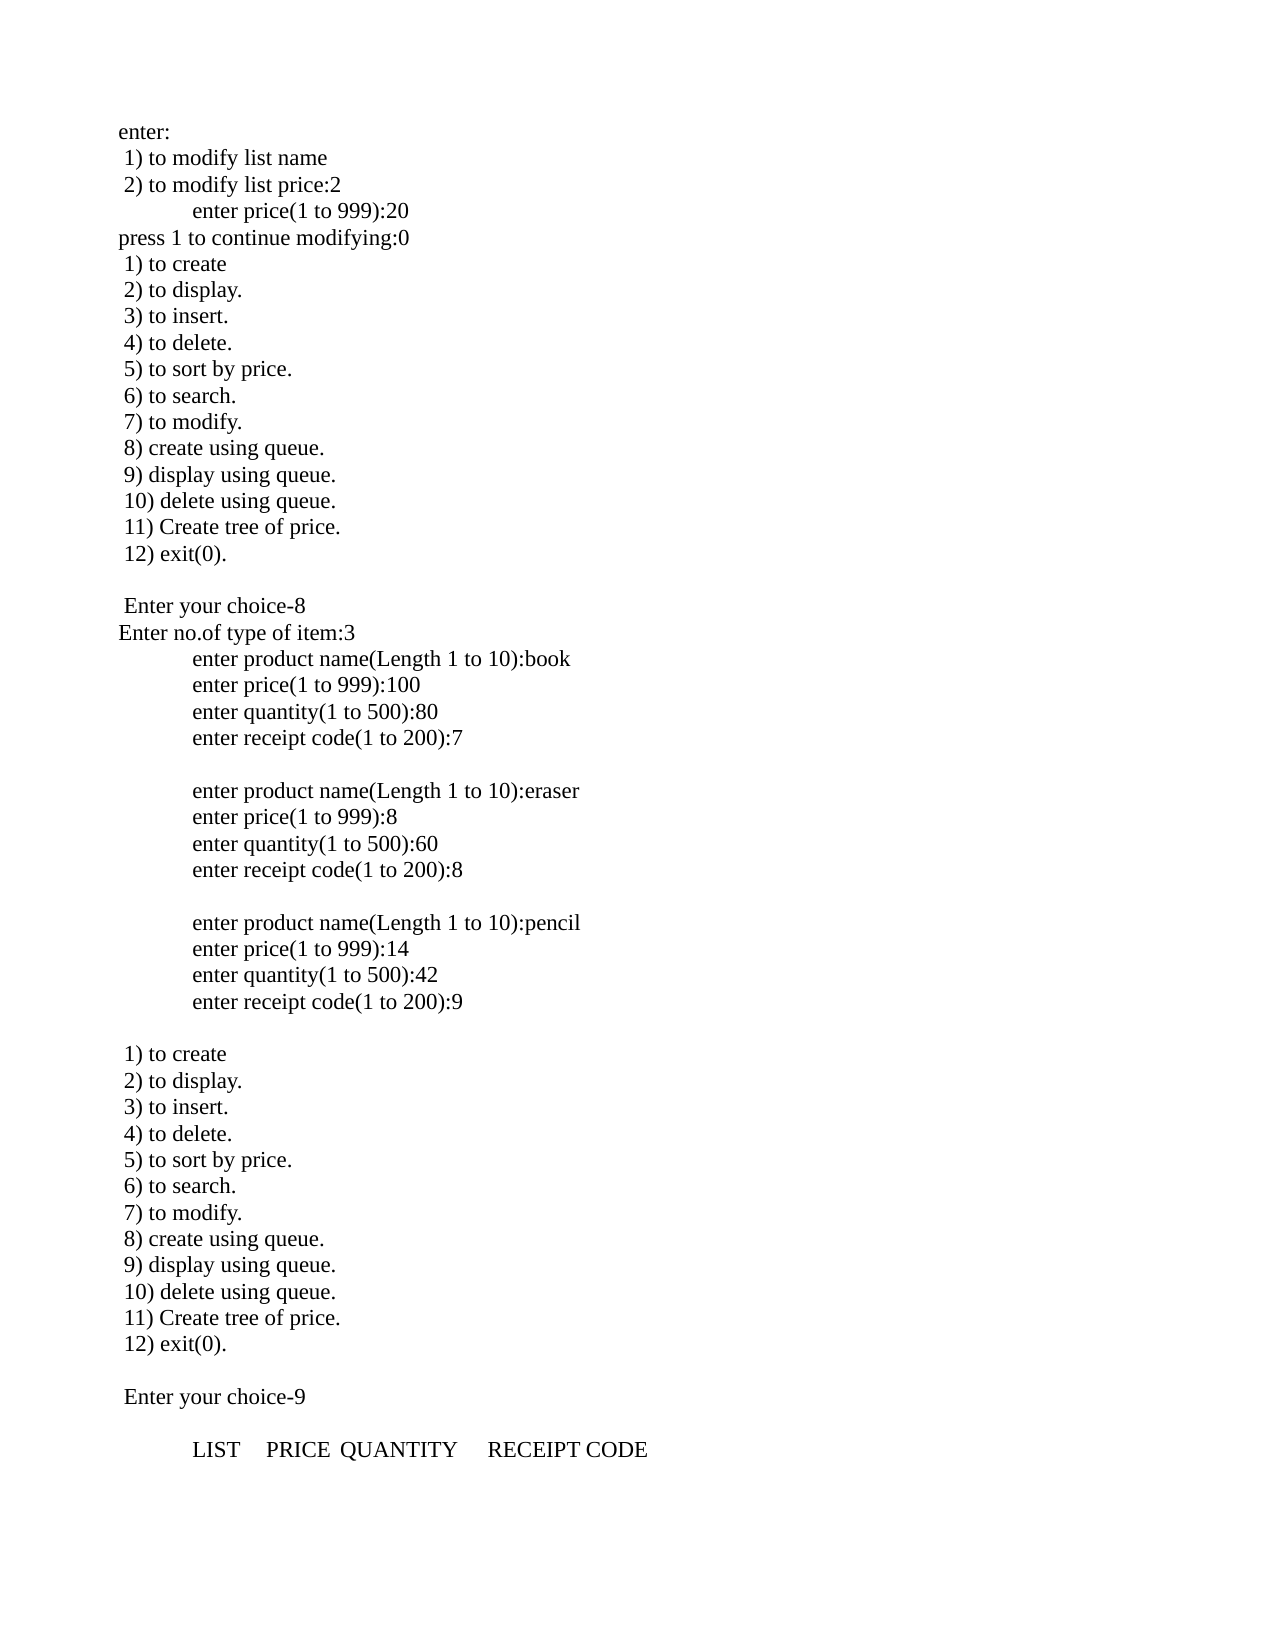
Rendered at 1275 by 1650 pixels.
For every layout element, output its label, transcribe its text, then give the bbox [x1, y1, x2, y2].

text 6) to search. [118, 382, 1157, 408]
text 2) to modify list price:2 [118, 171, 1157, 197]
text 7) to modify. [118, 1199, 1157, 1225]
text Enter your choice-9 [118, 1383, 1157, 1409]
text enter price(1 to 999):20 [118, 197, 1157, 223]
text enter: [118, 118, 1157, 144]
text enter price(1 to 999):14 [118, 935, 1157, 961]
text enter product name(Length 1 to 10):eraser [118, 777, 1157, 803]
text 8) create using queue. [118, 434, 1157, 461]
text 4) to delete. [118, 329, 1157, 355]
text 2) to display. [118, 276, 1157, 303]
text 11) Create tree of price. [118, 1304, 1157, 1330]
text enter quantity(1 to 500):80 [118, 698, 1157, 724]
text 9) display using queue. [118, 461, 1157, 487]
text 7) to modify. [118, 408, 1157, 434]
text 1) to modify list name [118, 144, 1157, 171]
text enter receipt code(1 to 200):8 [118, 856, 1157, 882]
text Enter no.of type of item:3 [118, 619, 1157, 645]
text enter receipt code(1 to 200):7 [118, 724, 1157, 751]
text 2) to display. [118, 1067, 1157, 1093]
text enter quantity(1 to 500):42 [118, 961, 1157, 988]
text 11) Create tree of price. [118, 513, 1157, 540]
text LIST PRICE QUANTITY RECEIPT CODE [118, 1436, 1157, 1462]
text 5) to sort by price. [118, 1146, 1157, 1172]
text 12) exit(0). [118, 1330, 1157, 1357]
text 9) display using queue. [118, 1251, 1157, 1278]
text enter quantity(1 to 500):60 [118, 830, 1157, 856]
text enter receipt code(1 to 200):9 [118, 988, 1157, 1014]
text 10) delete using queue. [118, 487, 1157, 513]
text press 1 to continue modifying:0 [118, 223, 1157, 250]
text 4) to delete. [118, 1119, 1157, 1146]
text 6) to search. [118, 1172, 1157, 1199]
text enter price(1 to 999):100 [118, 672, 1157, 698]
text 1) to create [118, 250, 1157, 276]
text enter product name(Length 1 to 10):book [118, 645, 1157, 672]
text enter product name(Length 1 to 10):pencil [118, 909, 1157, 935]
text 8) create using queue. [118, 1225, 1157, 1251]
text Enter your choice-8 [118, 592, 1157, 619]
text 3) to insert. [118, 1093, 1157, 1119]
text 1) to create [118, 1041, 1157, 1067]
text 12) exit(0). [118, 540, 1157, 566]
text 10) delete using queue. [118, 1278, 1157, 1304]
text 5) to sort by price. [118, 355, 1157, 382]
text 3) to insert. [118, 303, 1157, 329]
text enter price(1 to 999):8 [118, 803, 1157, 830]
